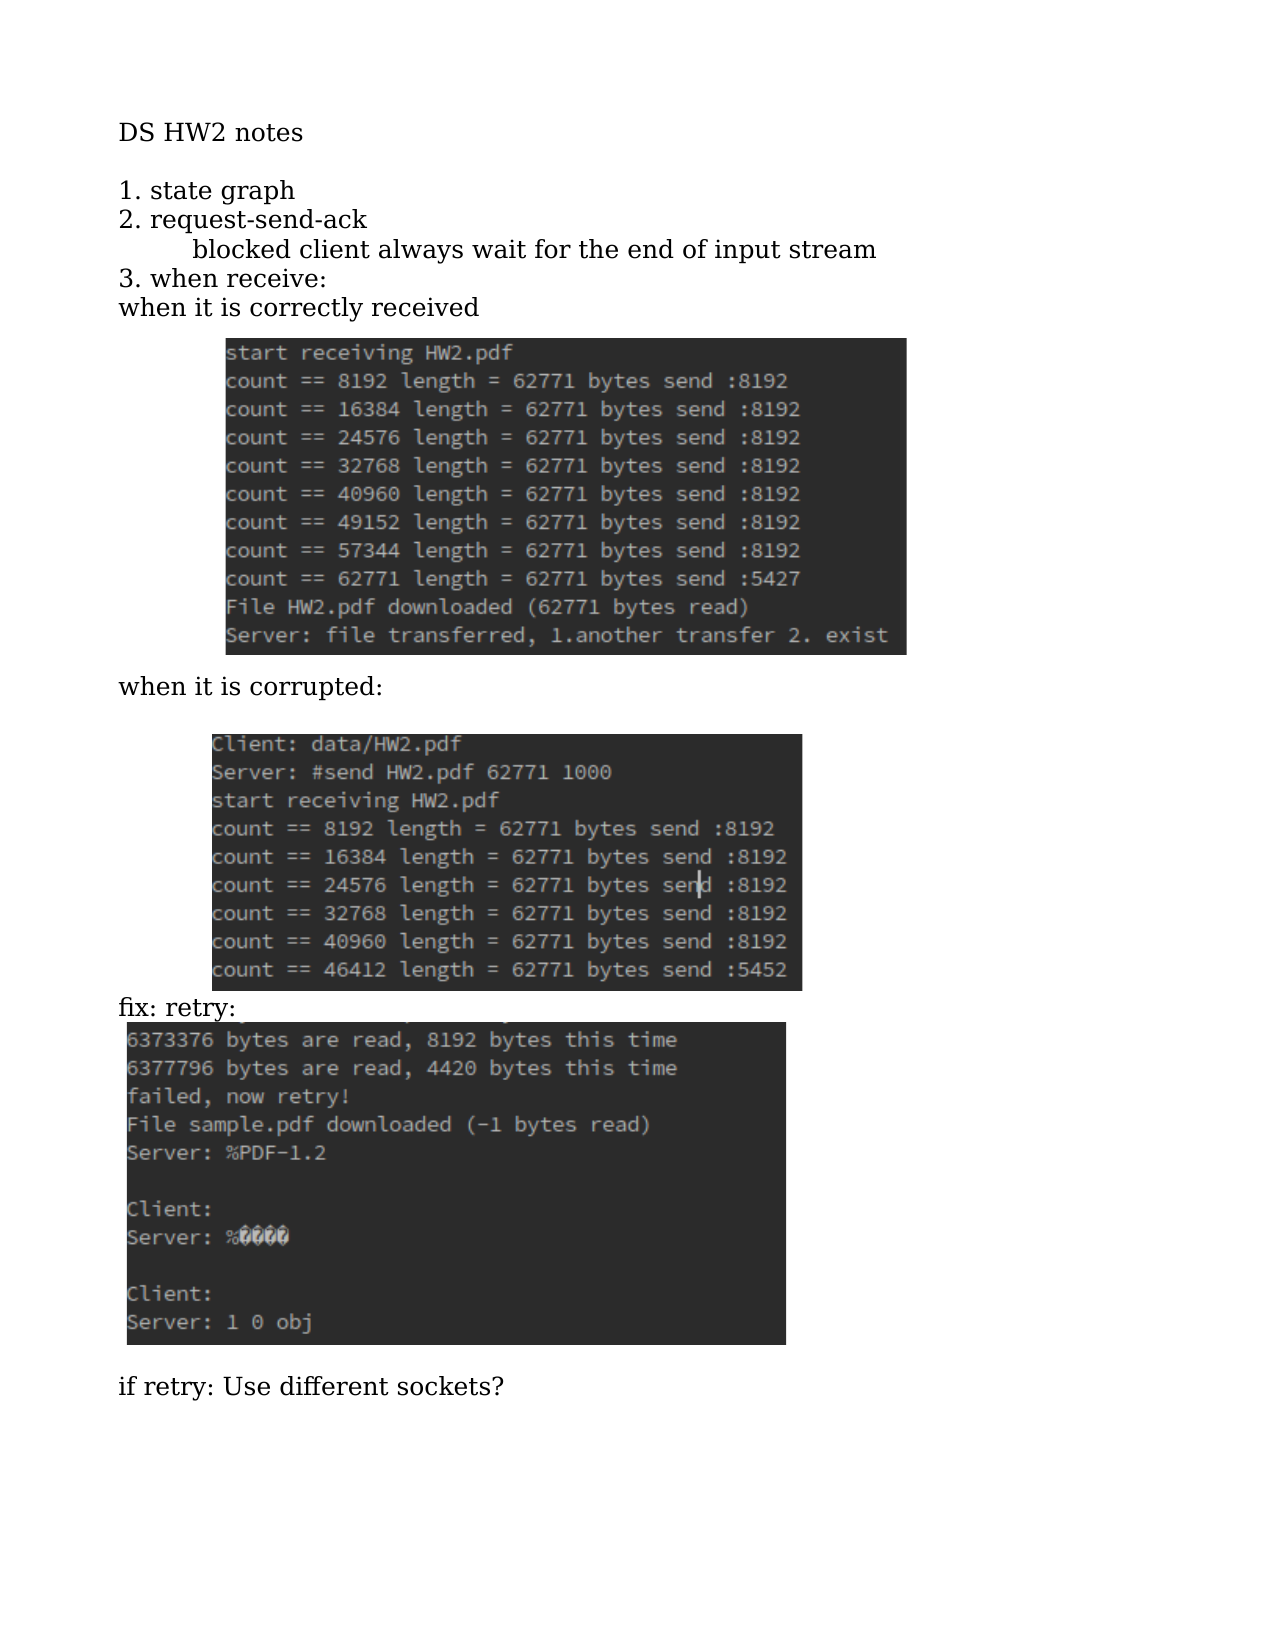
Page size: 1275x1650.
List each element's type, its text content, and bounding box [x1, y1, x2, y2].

text 2. request-send-ack [118, 206, 1157, 235]
picture [126, 1022, 787, 1345]
text DS HW2 notes [118, 118, 1157, 147]
text 1. state graph [118, 176, 1157, 206]
text if retry: Use different sockets? [118, 1372, 1157, 1401]
text when it is correctly received [118, 293, 1157, 322]
text fix: retry: [118, 993, 1157, 1022]
text blocked client always wait for the end of input stream [118, 235, 1157, 264]
picture [212, 734, 803, 991]
text when it is corrupted: [118, 672, 1157, 701]
picture [225, 338, 907, 655]
text 3. when receive: [118, 264, 1157, 293]
